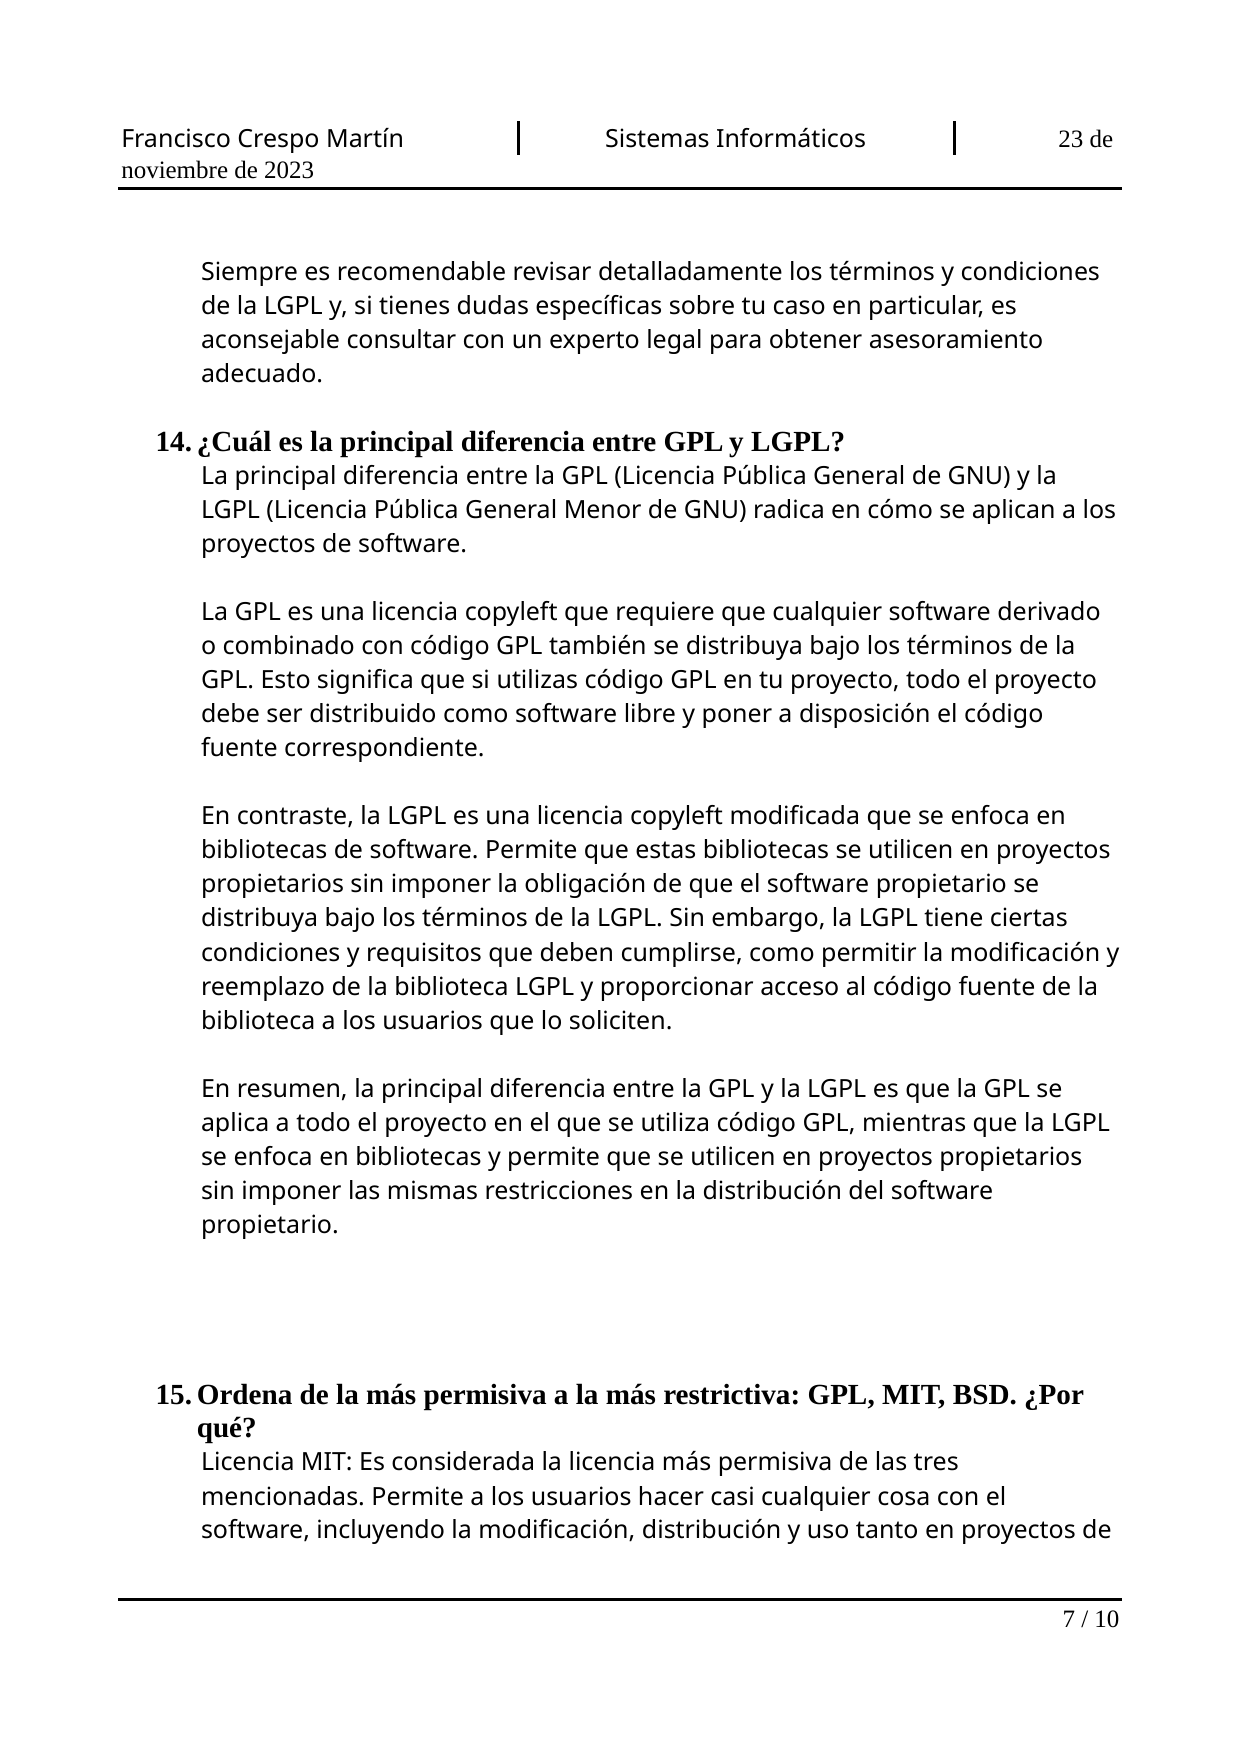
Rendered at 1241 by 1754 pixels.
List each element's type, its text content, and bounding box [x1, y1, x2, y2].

subtitle Ordena de la más permisiva a la más restrictiva: GPL, MIT, BSD. ¿Por qué? [155, 1377, 1122, 1444]
subtitle La GPL es una licencia copyleft que requiere que cualquier software derivado o combinado con código GPL también se distribuya bajo los términos de la GPL. Esto significa que si utilizas código GPL en tu proyecto, todo el proyecto debe ser distribuido como software libre y poner a disposición el código fuente correspondiente. [201, 593, 1122, 764]
subtitle En contraste, la LGPL es una licencia copyleft modificada que se enfoca en bibliotecas de software. Permite que estas bibliotecas se utilicen en proyectos propietarios sin imponer la obligación de que el software propietario se distribuya bajo los términos de la LGPL. Sin embargo, la LGPL tiene ciertas condiciones y requisitos que deben cumplirse, como permitir la modificación y reemplazo de la biblioteca LGPL y proporcionar acceso al código fuente de la biblioteca a los usuarios que lo soliciten. [201, 798, 1122, 1036]
subtitle Licencia MIT: Es considerada la licencia más permisiva de las tres mencionadas. Permite a los usuarios hacer casi cualquier cosa con el software, incluyendo la modificación, distribución y uso tanto en proyectos de [201, 1444, 1122, 1546]
subtitle La principal diferencia entre la GPL (Licencia Pública General de GNU) y la LGPL (Licencia Pública General Menor de GNU) radica en cómo se aplican a los proyectos de software. [201, 457, 1122, 559]
subtitle ¿Cuál es la principal diferencia entre GPL y LGPL? [155, 424, 1122, 457]
subtitle Siempre es recomendable revisar detalladamente los términos y condiciones de la LGPL y, si tienes dudas específicas sobre tu caso en particular, es aconsejable consultar con un experto legal para obtener asesoramiento adecuado. [201, 253, 1122, 390]
subtitle En resumen, la principal diferencia entre la GPL y la LGPL es que la GPL se aplica a todo el proyecto en el que se utiliza código GPL, mientras que la LGPL se enfoca en bibliotecas y permite que se utilicen en proyectos propietarios sin imponer las mismas restricciones en la distribución del software propietario. [201, 1070, 1122, 1241]
